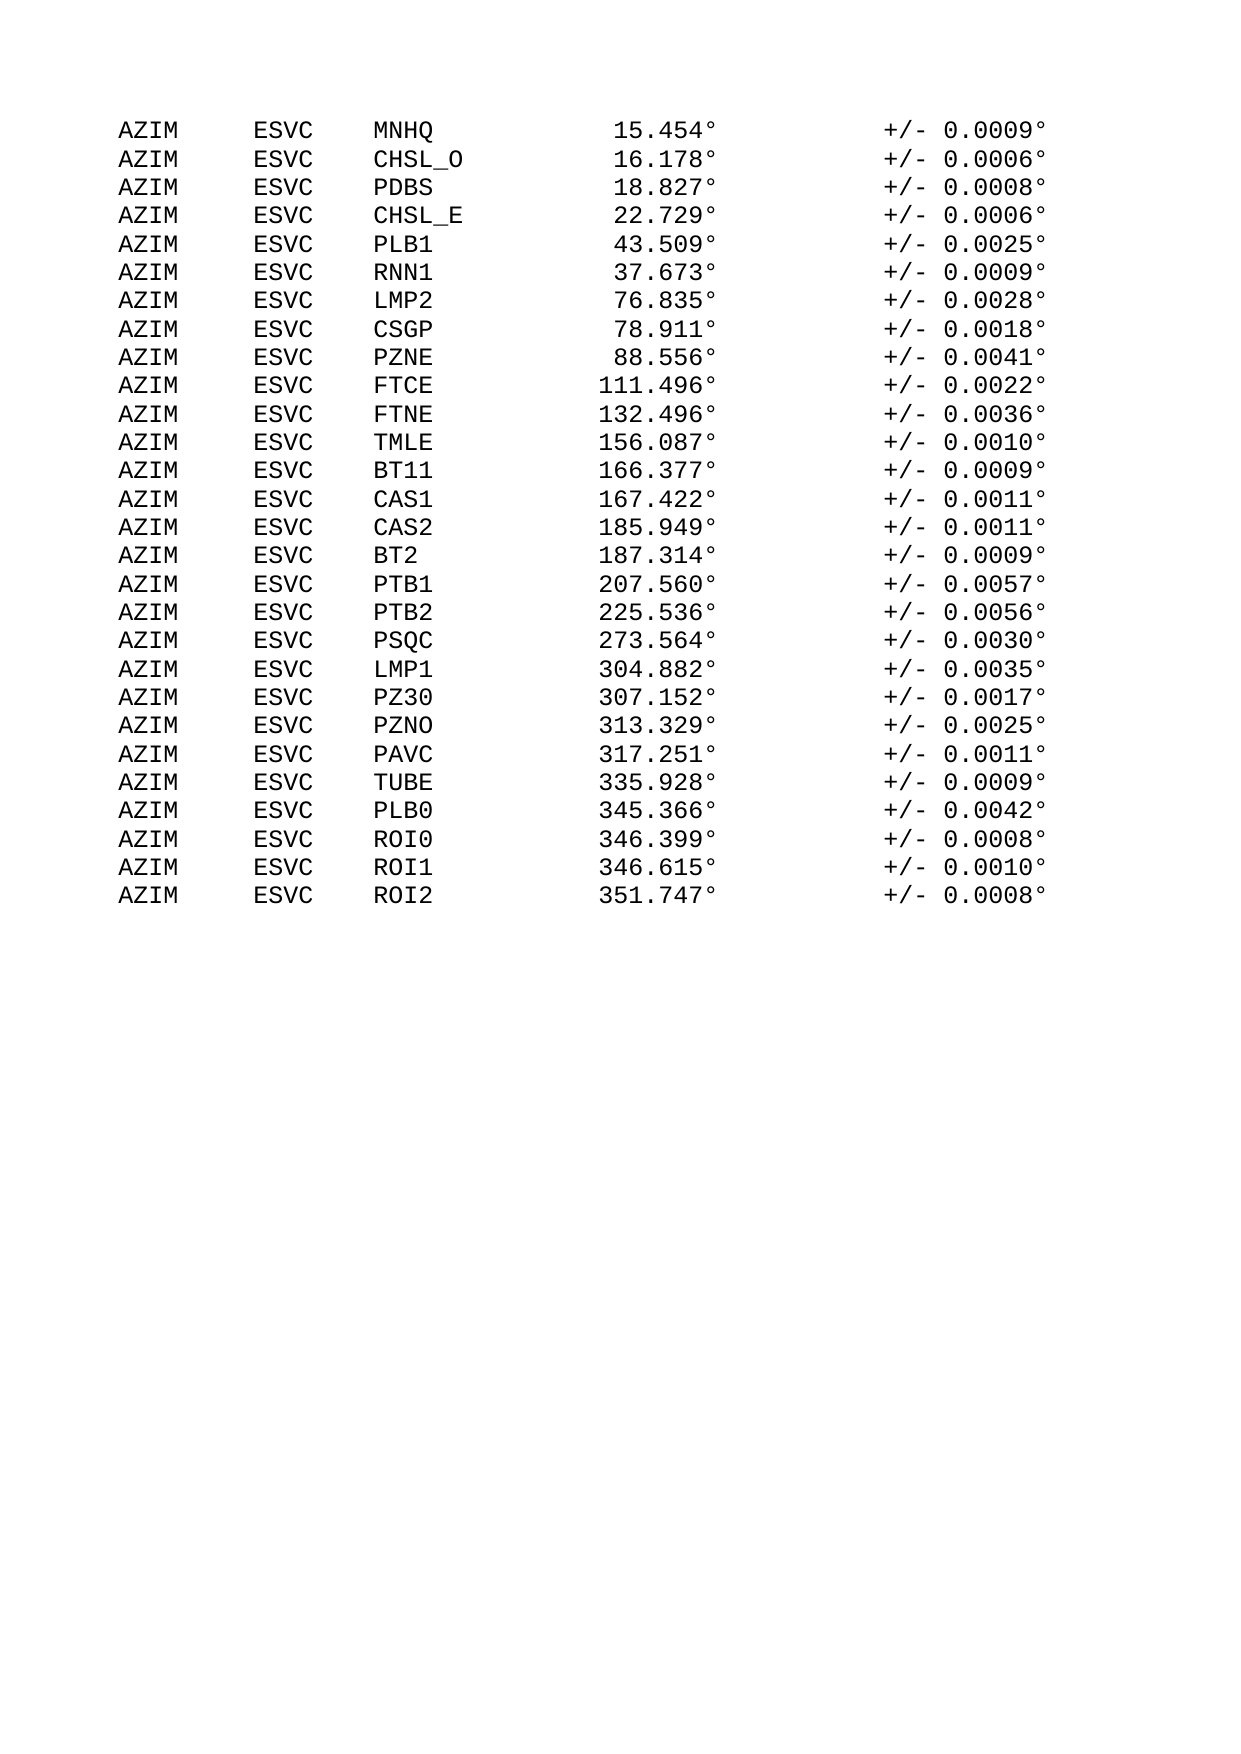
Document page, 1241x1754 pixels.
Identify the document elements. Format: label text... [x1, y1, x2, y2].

text AZIM ESVC FTNE 132.496° +/- 0.0036° [118, 401, 1122, 430]
text AZIM ESVC LMP1 304.882° +/- 0.0035° [118, 656, 1122, 685]
text AZIM ESVC PAVC 317.251° +/- 0.0011° [118, 741, 1122, 770]
text AZIM ESVC ROI0 346.399° +/- 0.0008° [118, 826, 1122, 855]
text AZIM ESVC BT2 187.314° +/- 0.0009° [118, 543, 1122, 571]
text AZIM ESVC MNHQ 15.454° +/- 0.0009° [118, 118, 1122, 146]
text AZIM ESVC CHSL_O 16.178° +/- 0.0006° [118, 146, 1122, 175]
text AZIM ESVC PTB2 225.536° +/- 0.0056° [118, 600, 1122, 628]
text AZIM ESVC TMLE 156.087° +/- 0.0010° [118, 430, 1122, 458]
text AZIM ESVC PLB0 345.366° +/- 0.0042° [118, 798, 1122, 826]
text AZIM ESVC LMP2 76.835° +/- 0.0028° [118, 288, 1122, 316]
text AZIM ESVC PSQC 273.564° +/- 0.0030° [118, 628, 1122, 656]
text AZIM ESVC CHSL_E 22.729° +/- 0.0006° [118, 203, 1122, 231]
text AZIM ESVC BT11 166.377° +/- 0.0009° [118, 458, 1122, 486]
text AZIM ESVC PLB1 43.509° +/- 0.0025° [118, 231, 1122, 260]
text AZIM ESVC CAS2 185.949° +/- 0.0011° [118, 515, 1122, 543]
text AZIM ESVC PTB1 207.560° +/- 0.0057° [118, 571, 1122, 600]
text AZIM ESVC CSGP 78.911° +/- 0.0018° [118, 316, 1122, 345]
text AZIM ESVC PZNO 313.329° +/- 0.0025° [118, 713, 1122, 741]
text AZIM ESVC PZNE 88.556° +/- 0.0041° [118, 345, 1122, 373]
text AZIM ESVC PZ30 307.152° +/- 0.0017° [118, 685, 1122, 713]
text AZIM ESVC PDBS 18.827° +/- 0.0008° [118, 175, 1122, 203]
text AZIM ESVC FTCE 111.496° +/- 0.0022° [118, 373, 1122, 401]
text AZIM ESVC CAS1 167.422° +/- 0.0011° [118, 486, 1122, 515]
text AZIM ESVC ROI2 351.747° +/- 0.0008° [118, 883, 1122, 911]
text AZIM ESVC TUBE 335.928° +/- 0.0009° [118, 770, 1122, 798]
text AZIM ESVC RNN1 37.673° +/- 0.0009° [118, 260, 1122, 288]
text AZIM ESVC ROI1 346.615° +/- 0.0010° [118, 855, 1122, 883]
